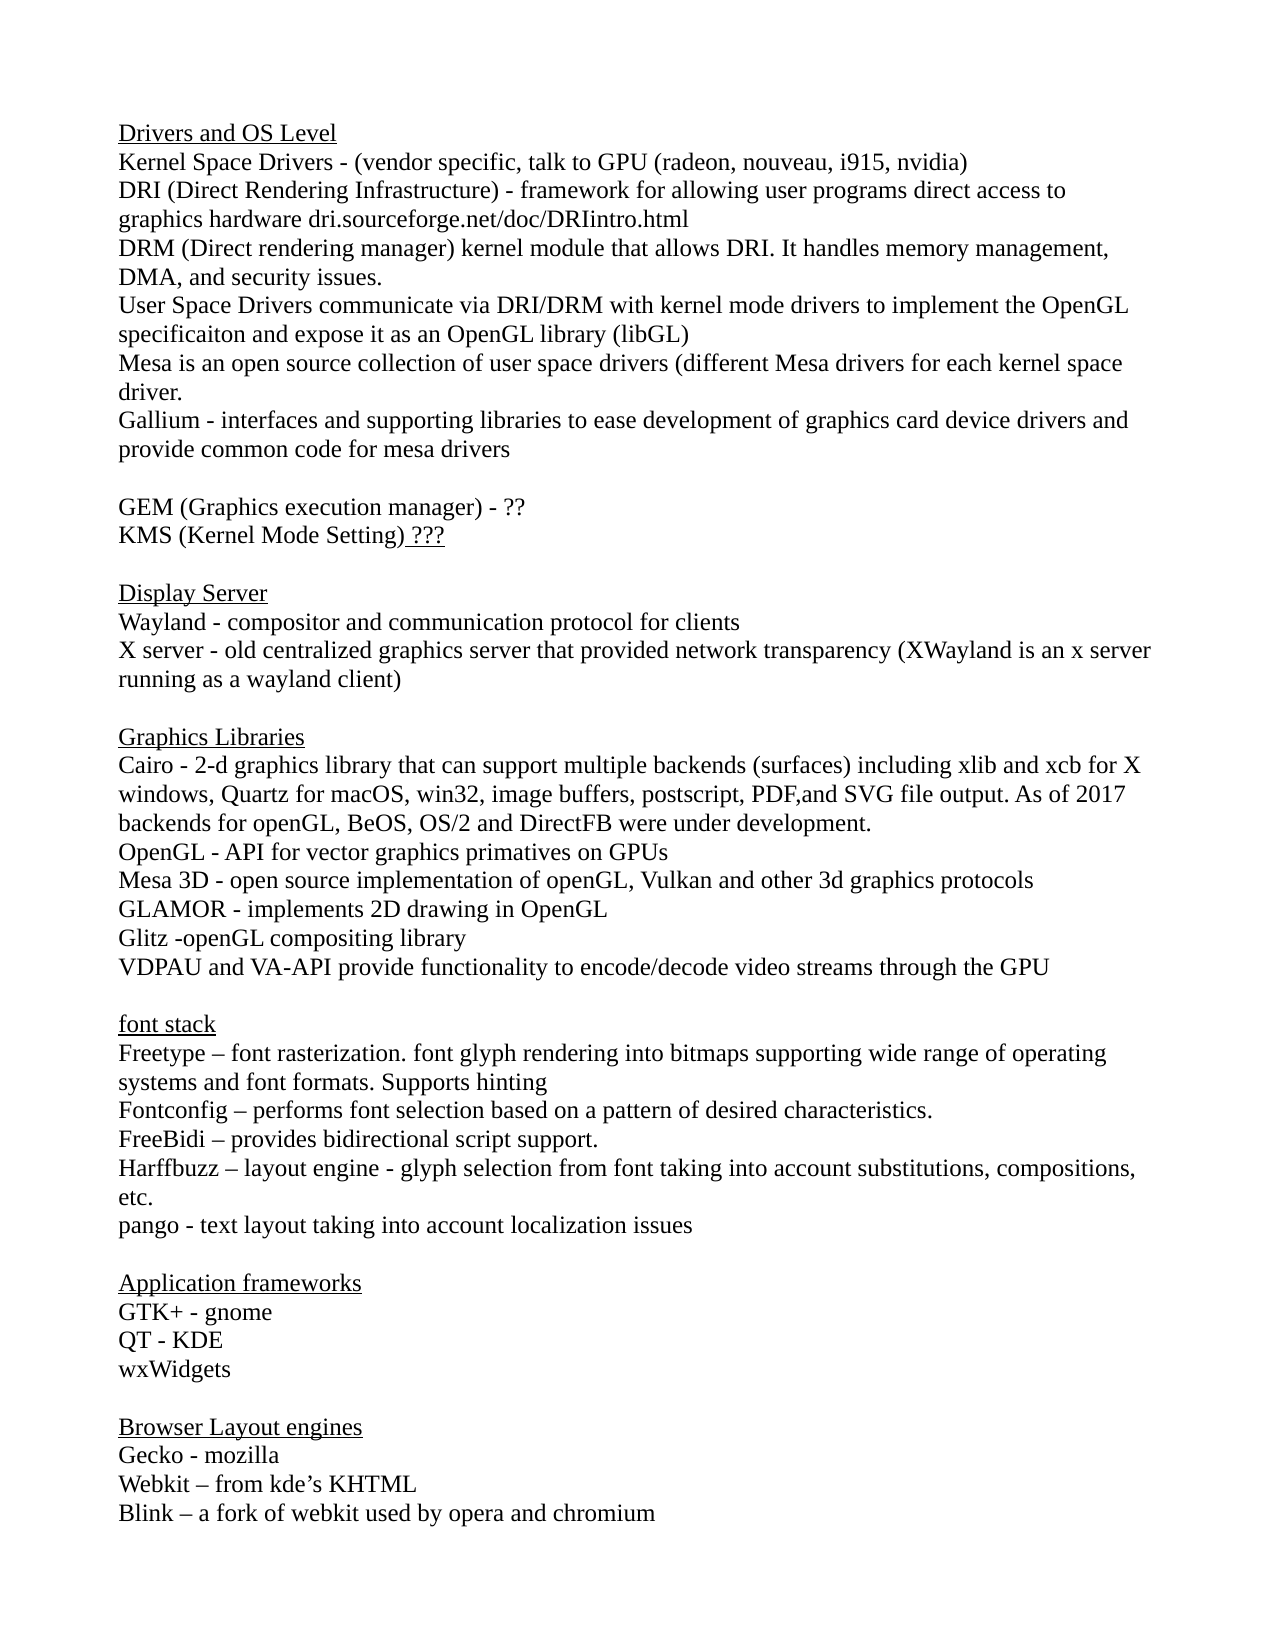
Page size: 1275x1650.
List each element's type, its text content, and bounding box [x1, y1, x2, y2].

text Browser Layout engines [118, 1412, 1157, 1441]
text Wayland - compositor and communication protocol for clients [118, 607, 1157, 636]
text Drivers and OS Level [118, 118, 1157, 147]
text DRI (Direct Rendering Infrastructure) - framework for allowing user programs direct access to graphics hardware dri.sourceforge.net/doc/DRIintro.html [118, 176, 1157, 233]
text Gecko - mozilla [118, 1441, 1157, 1469]
text Mesa is an open source collection of user space drivers (different Mesa drivers for each kernel space driver. [118, 348, 1157, 406]
text KMS (Kernel Mode Setting) ??? [118, 521, 1157, 549]
text GLAMOR - implements 2D drawing in OpenGL [118, 894, 1157, 923]
text Display Server [118, 578, 1157, 607]
text Blink – a fork of webkit used by opera and chromium [118, 1498, 1157, 1527]
text DRM (Direct rendering manager) kernel module that allows DRI. It handles memory management, DMA, and security issues. [118, 233, 1157, 291]
text Freetype – font rasterization. font glyph rendering into bitmaps supporting wide range of operating systems and font formats. Supports hinting [118, 1038, 1157, 1096]
text GTK+ - gnome [118, 1297, 1157, 1326]
text GEM (Graphics execution manager) - ?? [118, 492, 1157, 521]
text Cairo - 2-d graphics library that can support multiple backends (surfaces) including xlib and xcb for X windows, Quartz for macOS, win32, image buffers, postscript, PDF,and SVG file output. As of 2017 backends for openGL, BeOS, OS/2 and DirectFB were under development. [118, 751, 1157, 837]
text Webkit – from kde’s KHTML [118, 1469, 1157, 1498]
text FreeBidi – provides bidirectional script support. [118, 1124, 1157, 1153]
text Application frameworks [118, 1268, 1157, 1297]
text OpenGL - API for vector graphics primatives on GPUs [118, 837, 1157, 866]
text QT - KDE [118, 1326, 1157, 1354]
text Kernel Space Drivers - (vendor specific, talk to GPU (radeon, nouveau, i915, nvidia) [118, 147, 1157, 176]
text Harffbuzz – layout engine - glyph selection from font taking into account substitutions, compositions, etc. [118, 1153, 1157, 1211]
text Graphics Libraries [118, 722, 1157, 751]
text VDPAU and VA-API provide functionality to encode/decode video streams through the GPU [118, 952, 1157, 981]
text font stack [118, 1009, 1157, 1038]
text pango - text layout taking into account localization issues [118, 1211, 1157, 1239]
text Mesa 3D - open source implementation of openGL, Vulkan and other 3d graphics protocols [118, 866, 1157, 894]
text wxWidgets [118, 1354, 1157, 1383]
text X server - old centralized graphics server that provided network transparency (XWayland is an x server running as a wayland client) [118, 636, 1157, 693]
text Glitz -openGL compositing library [118, 923, 1157, 952]
text Fontconfig – performs font selection based on a pattern of desired characteristics. [118, 1096, 1157, 1124]
text Gallium - interfaces and supporting libraries to ease development of graphics card device drivers and provide common code for mesa drivers [118, 406, 1157, 463]
text User Space Drivers communicate via DRI/DRM with kernel mode drivers to implement the OpenGL specificaiton and expose it as an OpenGL library (libGL) [118, 291, 1157, 348]
